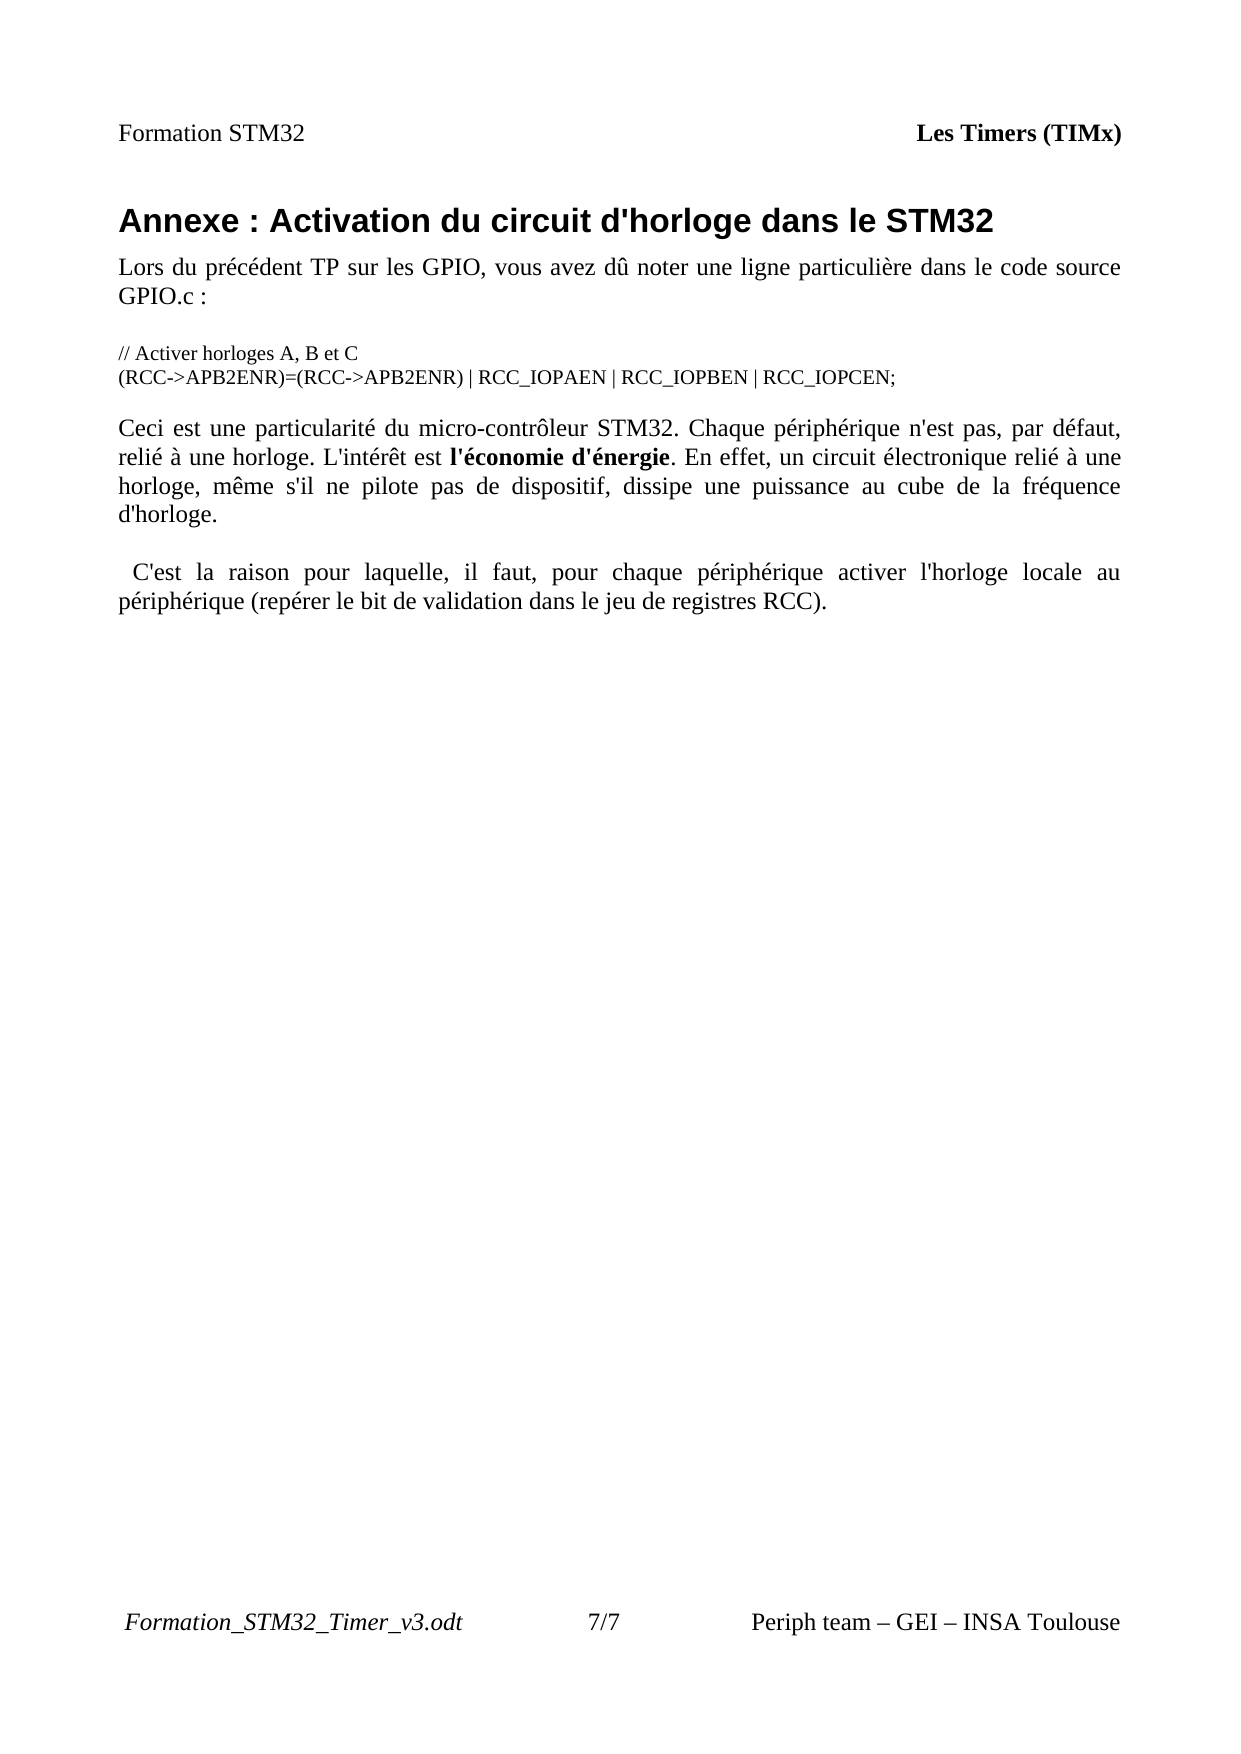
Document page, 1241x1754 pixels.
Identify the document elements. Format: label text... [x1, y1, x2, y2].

text Lors du précédent TP sur les GPIO, vous avez dû noter une ligne particulière dans le code source GPIO.c : [118, 252, 1122, 310]
subtitle Annexe : Activation du circuit d'horloge dans le STM32 [118, 201, 1122, 240]
text (RCC->APB2ENR)=(RCC->APB2ENR) | RCC_IOPAEN | RCC_IOPBEN | RCC_IOPCEN; [118, 365, 1122, 389]
text C'est la raison pour laquelle, il faut, pour chaque périphérique activer l'horloge locale au périphérique (repérer le bit de validation dans le jeu de registres RCC). [118, 557, 1122, 614]
text // Activer horloges A, B et C [118, 341, 1122, 365]
text Ceci est une particularité du micro-contrôleur STM32. Chaque périphérique n'est pas, par défaut, relié à une horloge. L'intérêt est l'économie d'énergie. En effet, un circuit électronique relié à une horloge, même s'il ne pilote pas de dispositif, dissipe une puissance au cube de la fréquence d'horloge. [118, 413, 1122, 528]
